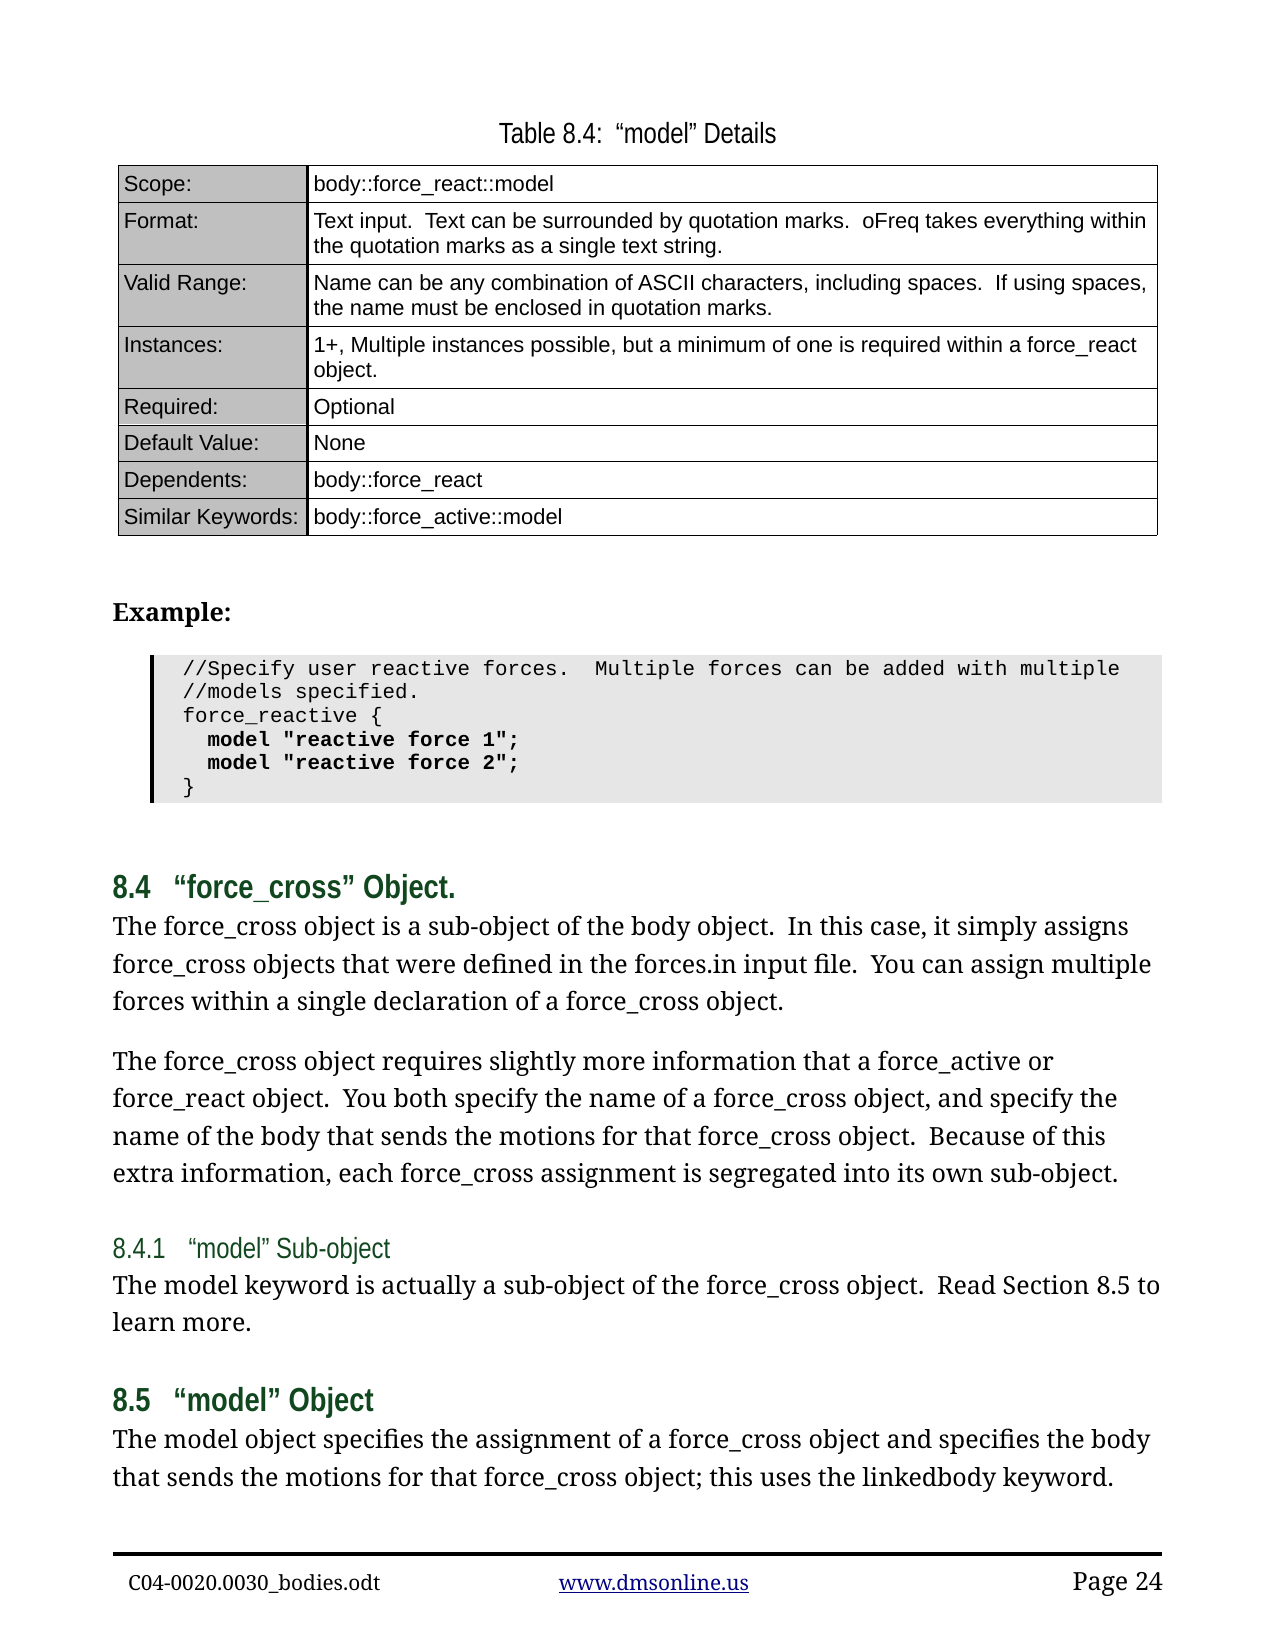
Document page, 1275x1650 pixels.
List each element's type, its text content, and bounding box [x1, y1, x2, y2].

table_header Scope: [119, 166, 306, 202]
table_cell Similar Keywords: [119, 499, 306, 535]
text //models specified. [154, 681, 1162, 705]
subtitle “model” sub-object [112, 1231, 1162, 1264]
table_cell Format: [119, 203, 306, 264]
table_cell Dependents: [119, 462, 306, 498]
table_cell Text input. Text can be surrounded by quotation marks. oFreq takes everything within the quotation marks as a single text string. [309, 203, 1157, 264]
text model "reactive force 2"; [154, 752, 1162, 776]
table_cell Optional [309, 389, 1157, 424]
text model "reactive force 1"; [154, 729, 1162, 752]
text Example: [112, 595, 1162, 629]
text The force_cross object requires slightly more information that a force_active or force_react object. You both specify the name of a force_cross object, and specify the name of the body that sends the motions for that force_cross object. Because of this extra information, each force_cross assignment is segregated into its own sub-object. [112, 1044, 1162, 1190]
text //Specify user reactive forces. Multiple forces can be added with multiple [154, 655, 1162, 681]
table_cell body::force_active::model [309, 499, 1157, 535]
text } [154, 776, 1162, 803]
table_cell Valid Range: [119, 265, 306, 326]
text force_reactive { [154, 705, 1162, 729]
table_cell Instances: [119, 327, 306, 388]
text The model keyword is actually a sub-object of the force_cross object. Read Section 8.5 to learn more. [112, 1267, 1162, 1339]
subtitle “model” Object [112, 1380, 1162, 1418]
text The force_cross object is a sub-object of the body object. In this case, it simply assigns force_cross objects that were defined in the forces.in input file. You can assign multiple forces within a single declaration of a force_cross object. [112, 909, 1162, 1018]
subtitle “force_cross” Object. [112, 867, 1162, 905]
table_cell Name can be any combination of ASCII characters, including spaces. If using spaces, the name must be enclosed in quotation marks. [309, 265, 1157, 326]
text Table 8.4: “model” Details [112, 117, 1162, 150]
table_cell Default Value: [119, 426, 306, 461]
table_header body::force_react::model [309, 166, 1157, 202]
table_cell None [309, 426, 1157, 461]
text The model object specifies the assignment of a force_cross object and specifies the body that sends the motions for that force_cross object; this uses the linkedbody keyword. [112, 1422, 1162, 1493]
table_cell body::force_react [309, 462, 1157, 498]
table_cell 1+, Multiple instances possible, but a minimum of one is required within a force_react object. [309, 327, 1157, 388]
table_cell Required: [119, 389, 306, 424]
